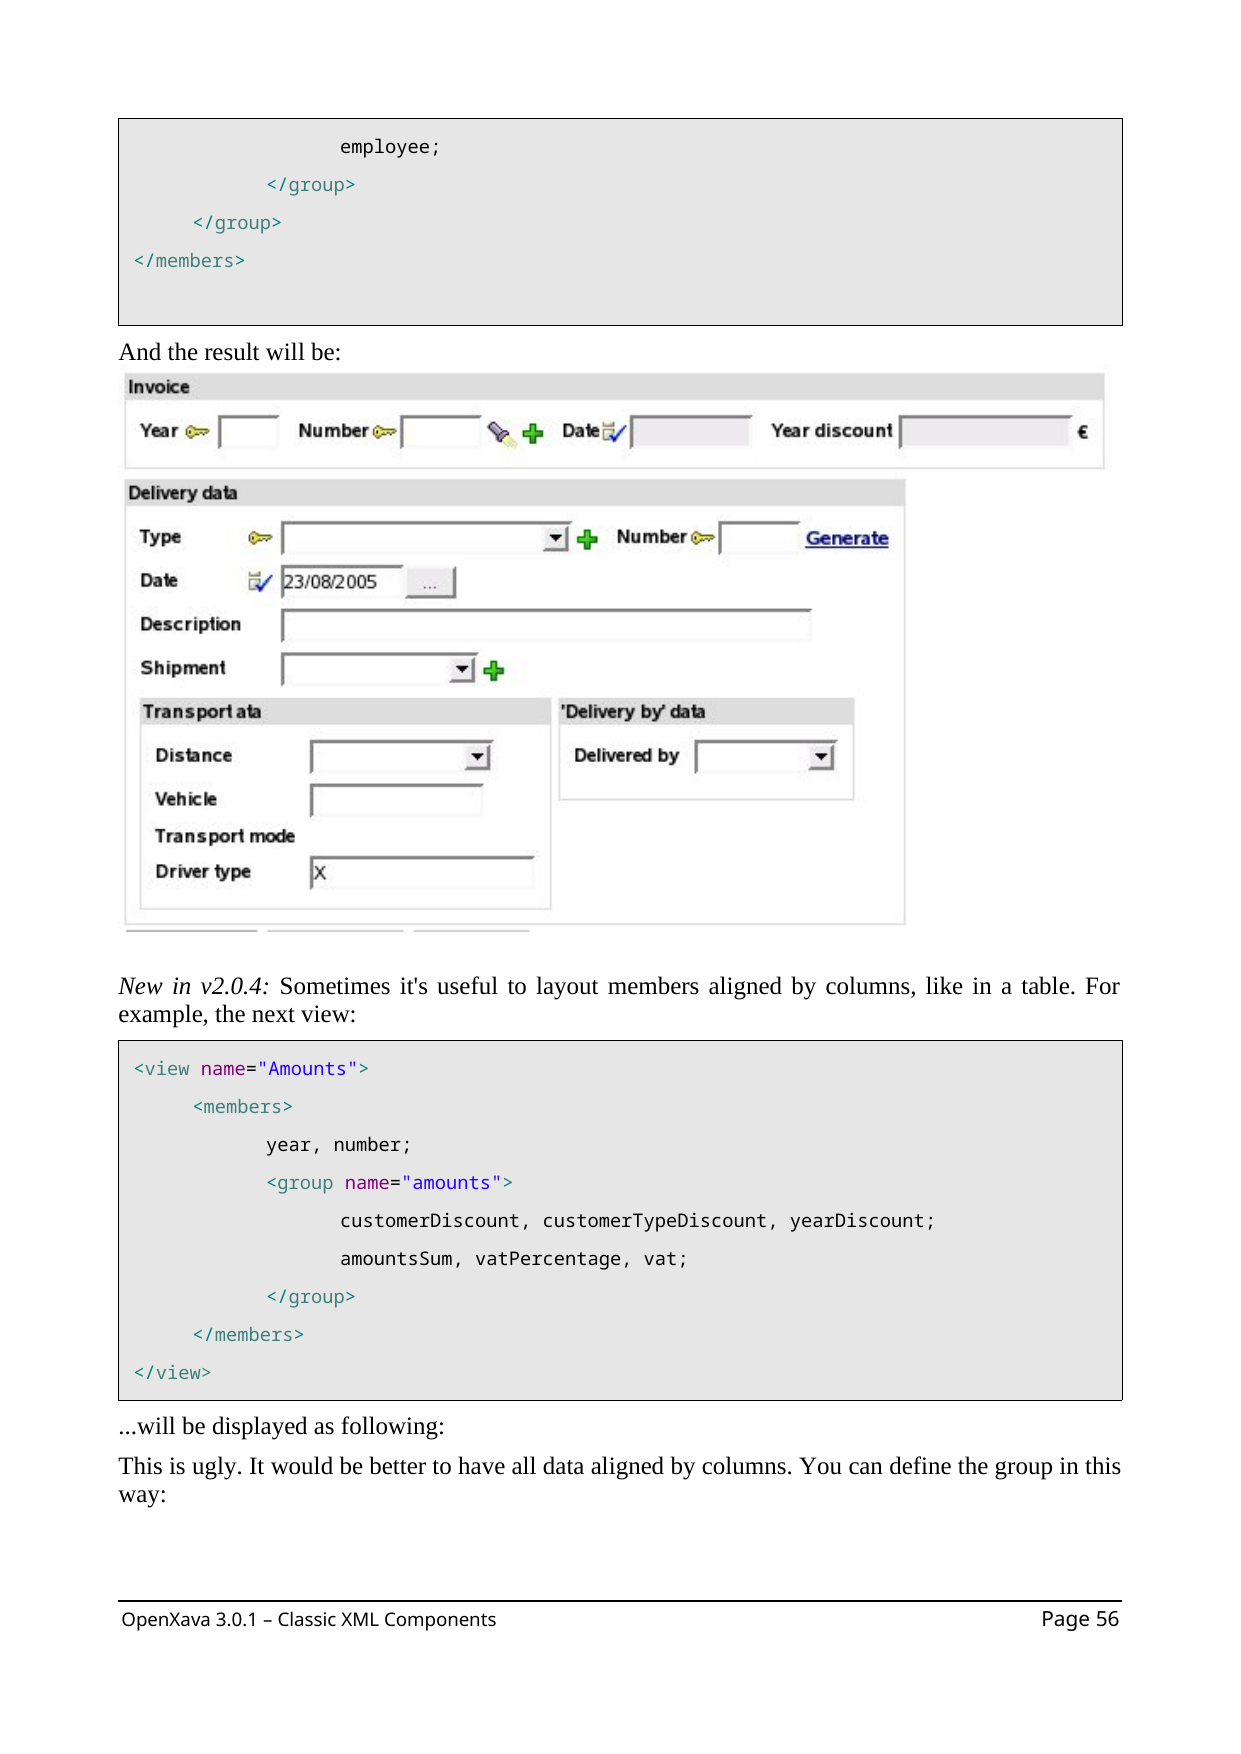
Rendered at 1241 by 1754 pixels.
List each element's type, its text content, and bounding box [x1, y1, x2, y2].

text <members> [119, 1078, 1122, 1116]
text customerDiscount, customerTypeDiscount, yearDiscount; [119, 1192, 1122, 1230]
text This is ugly. It would be better to have all data aligned by columns. You can define the group in this way: [118, 1452, 1122, 1508]
picture [118, 365, 1122, 932]
text </members> [119, 232, 1122, 270]
text amountsSum, vatPercentage, vat; [119, 1230, 1122, 1268]
text And the result will be: [118, 338, 1122, 365]
text </group> [119, 194, 1122, 232]
text New in v2.0.4: Sometimes it's useful to layout members aligned by columns, like in a table. For example, the next view: [118, 972, 1122, 1028]
text </group> [119, 156, 1122, 194]
text employee; [119, 119, 1122, 156]
text </members> [119, 1306, 1122, 1344]
text </view> [119, 1344, 1122, 1400]
text <view name="Amounts"> [119, 1041, 1122, 1078]
text ...will be displayed as following: [118, 1412, 1122, 1440]
text </group> [119, 1268, 1122, 1306]
text <group name="amounts"> [119, 1154, 1122, 1192]
text year, number; [119, 1116, 1122, 1154]
